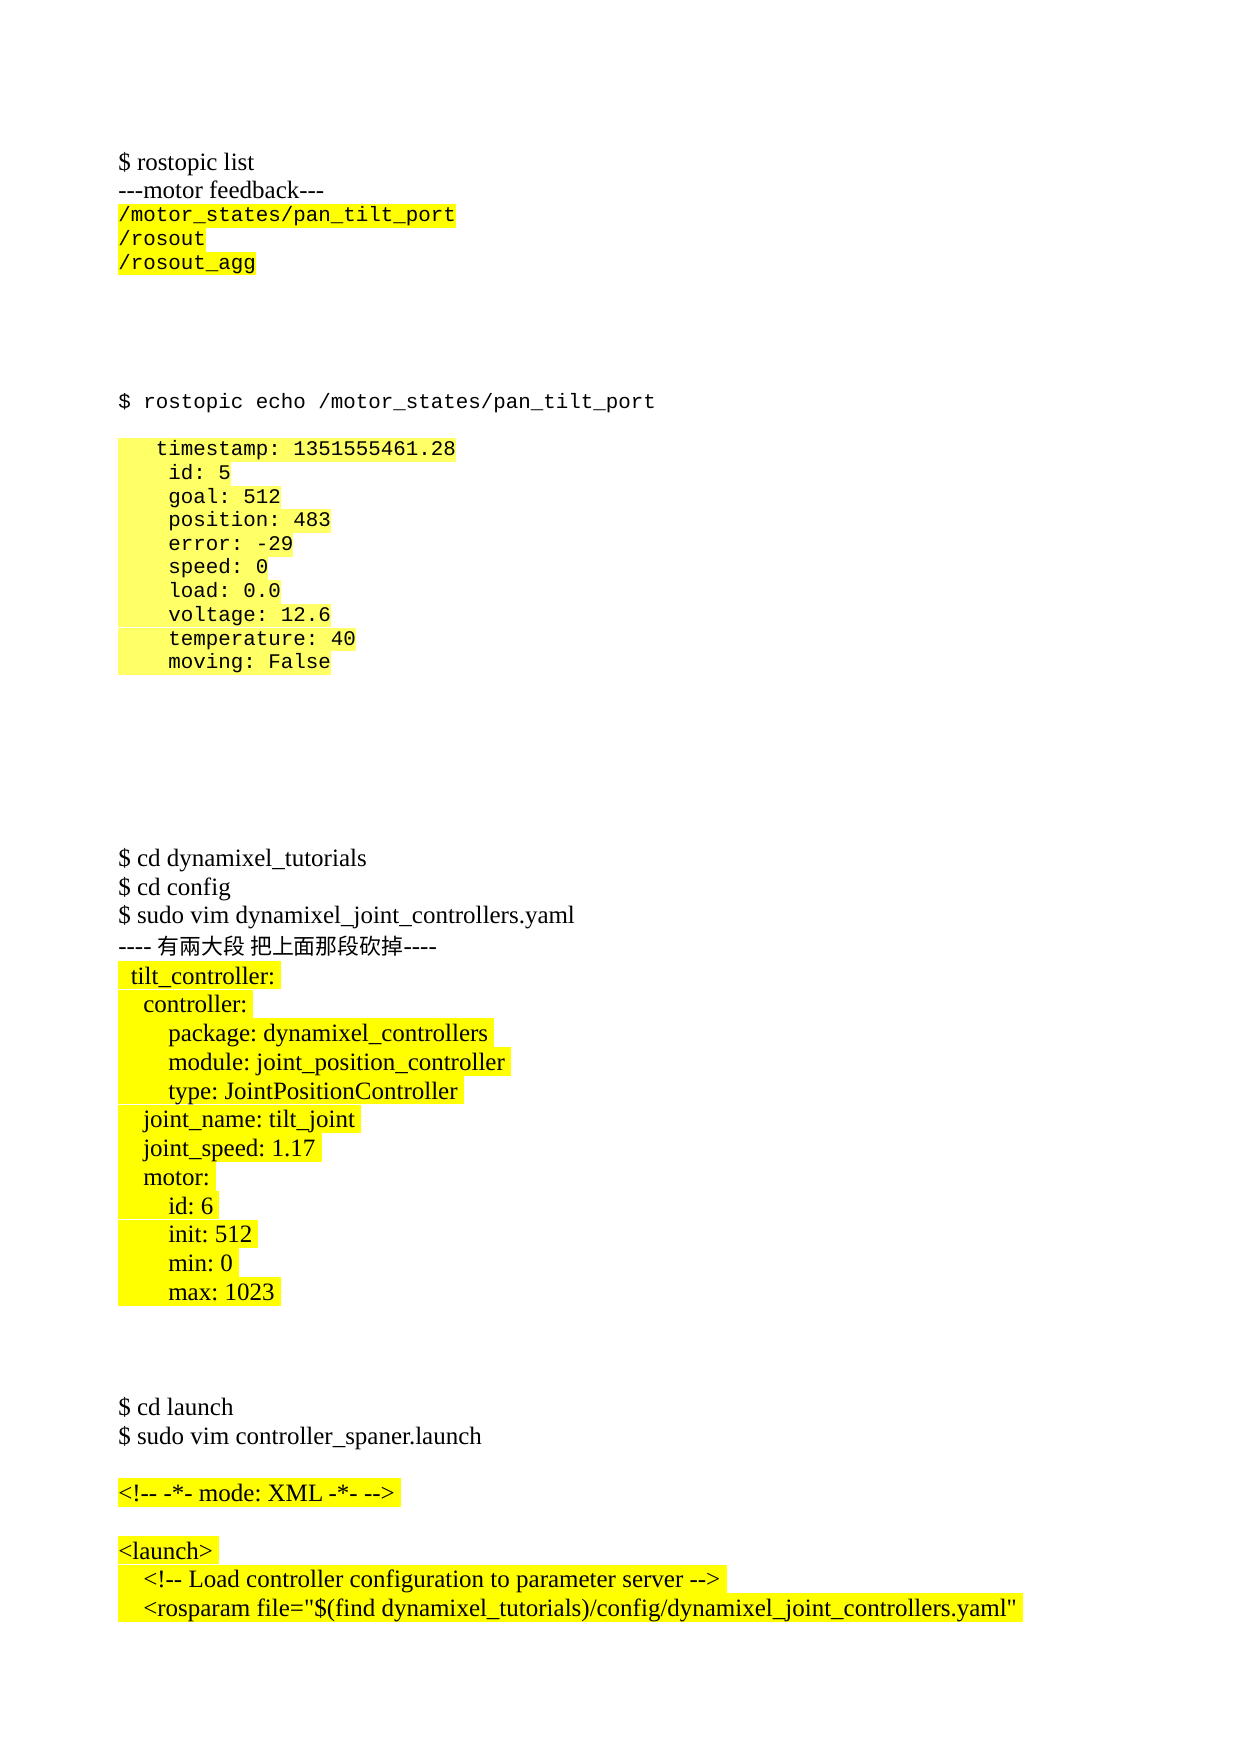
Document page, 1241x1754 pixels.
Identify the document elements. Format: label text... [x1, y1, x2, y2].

text ---- 有兩大段 把上面那段砍掉---- [118, 929, 1122, 961]
text module: joint_position_controller [118, 1047, 1122, 1076]
text min: 0 [118, 1248, 1122, 1277]
text id: 5 [118, 462, 1122, 486]
text init: 512 [118, 1219, 1122, 1248]
text timestamp: 1351555461.28 [118, 438, 1122, 462]
text id: 6 [118, 1191, 1122, 1219]
text <rosparam file="$(find dynamixel_tutorials)/config/dynamixel_joint_controllers.yaml" [118, 1593, 1122, 1622]
text <launch> [118, 1536, 1122, 1564]
text $ rostopic list [118, 147, 1122, 176]
text $ sudo vim controller_spaner.launch [118, 1421, 1122, 1449]
text joint_speed: 1.17 [118, 1133, 1122, 1162]
text position: 483 [118, 509, 1122, 533]
text $ cd dynamixel_tutorials [118, 843, 1122, 872]
text error: -29 [118, 533, 1122, 557]
text goal: 512 [118, 486, 1122, 509]
text voltage: 12.6 [118, 604, 1122, 627]
text <!-- -*- mode: XML -*- --> [118, 1478, 1122, 1507]
text $ sudo vim dynamixel_joint_controllers.yaml [118, 900, 1122, 929]
text $ rostopic echo /motor_states/pan_tilt_port [118, 391, 1122, 415]
text controller: [118, 989, 1122, 1018]
text $ cd config [118, 872, 1122, 900]
text temperature: 40 [118, 627, 1122, 651]
text /motor_states/pan_tilt_port [118, 204, 1122, 228]
text speed: 0 [118, 557, 1122, 580]
text /rosout [118, 228, 1122, 252]
text moving: False [118, 651, 1122, 675]
text <!-- Load controller configuration to parameter server --> [118, 1564, 1122, 1593]
text tilt_controller: [118, 961, 1122, 989]
text ---motor feedback--- [118, 176, 1122, 204]
text motor: [118, 1162, 1122, 1191]
text max: 1023 [118, 1277, 1122, 1306]
text $ cd launch [118, 1392, 1122, 1421]
text /rosout_agg [118, 252, 1122, 275]
text type: JointPositionController [118, 1076, 1122, 1104]
text load: 0.0 [118, 580, 1122, 604]
text joint_name: tilt_joint [118, 1104, 1122, 1133]
text package: dynamixel_controllers [118, 1018, 1122, 1047]
